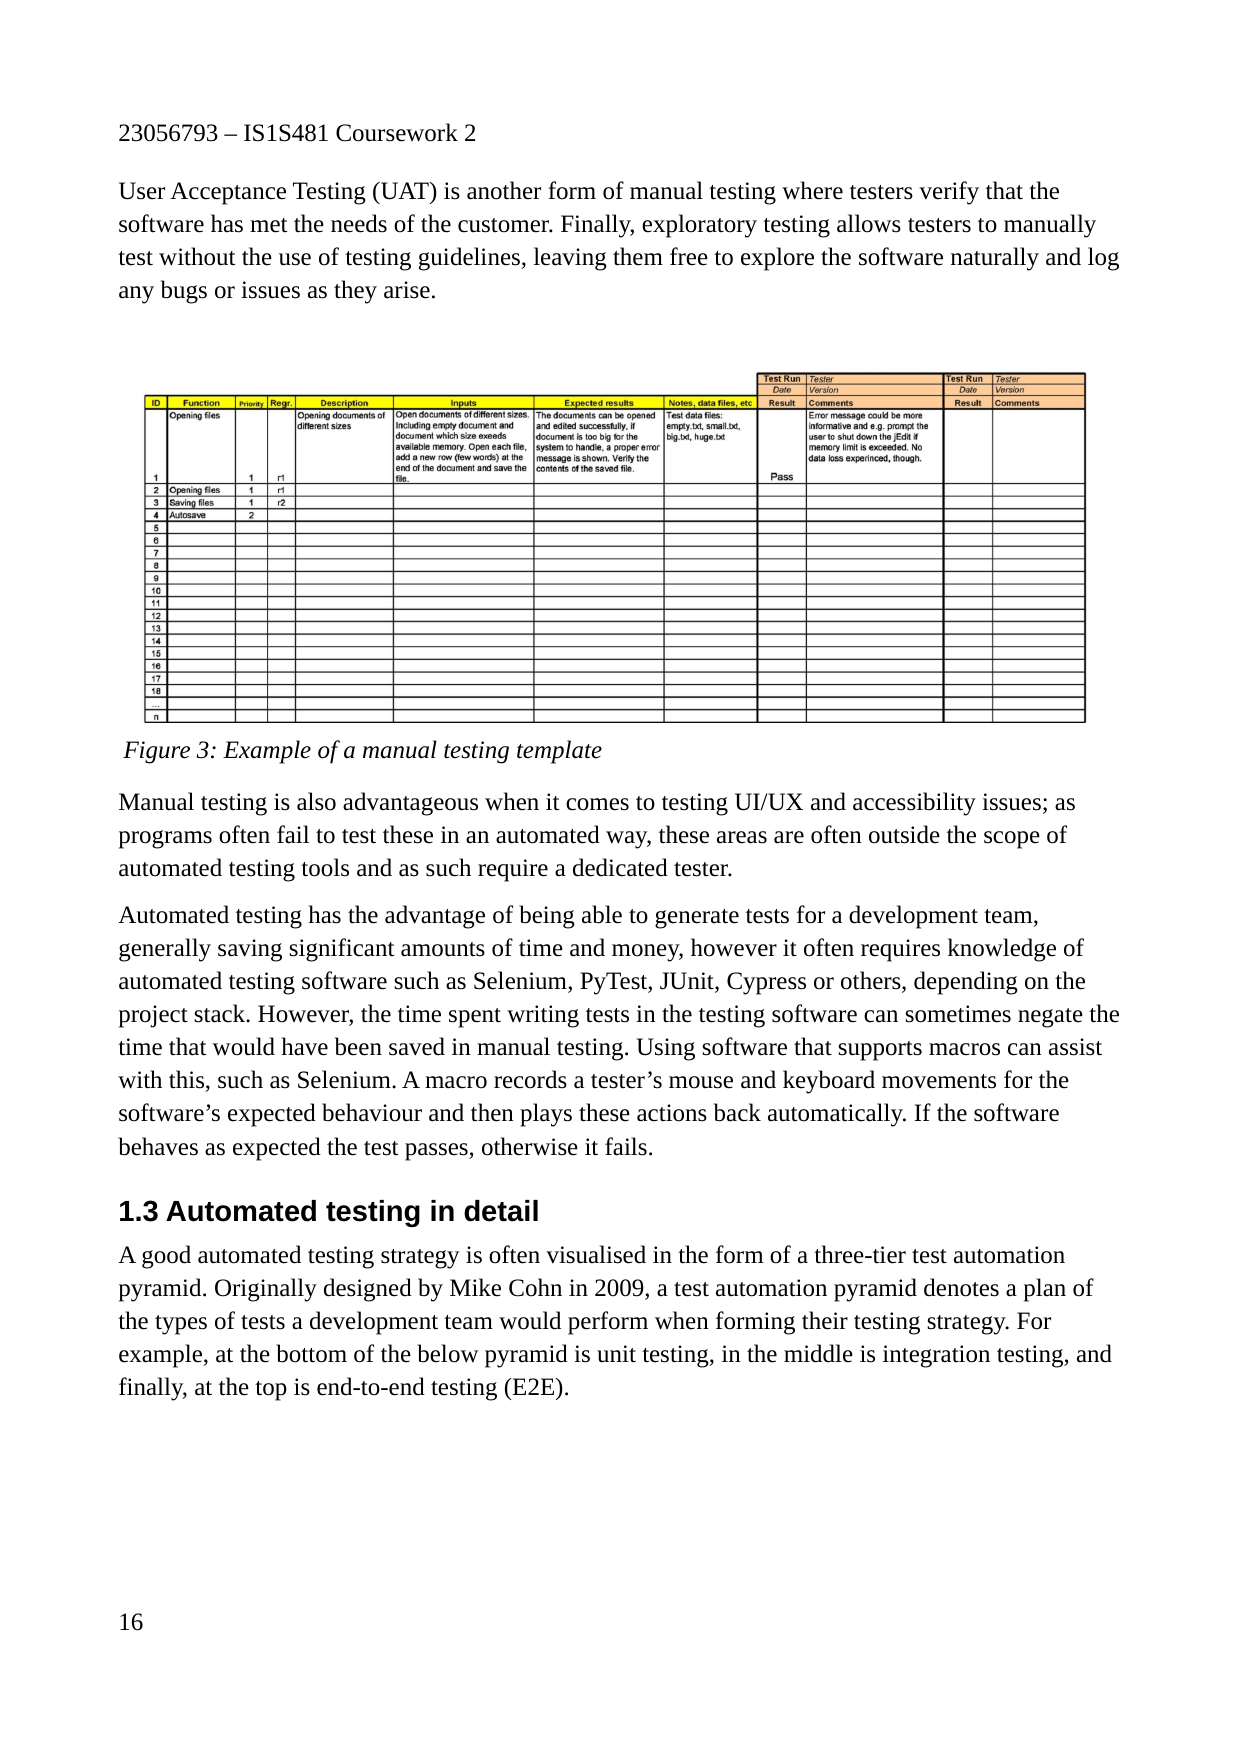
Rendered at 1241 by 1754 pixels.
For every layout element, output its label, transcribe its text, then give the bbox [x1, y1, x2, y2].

text Figure 3: Example of a manual testing template [123, 723, 1093, 764]
text User Acceptance Testing (UAT) is another form of manual testing where testers verify that the software has met the needs of the customer. Finally, exploratory testing allows testers to manually test without the use of testing guidelines, leaving them free to explore the software naturally and log any bugs or issues as they arise. [118, 176, 1122, 304]
picture [123, 366, 1093, 723]
text [123, 354, 1093, 366]
text A good automated testing strategy is often visualised in the form of a three-tier test automation pyramid. Originally designed by Mike Cohn in 2009, a test automation pyramid denotes a plan of the types of tests a development team would perform when forming their testing strategy. For example, at the bottom of the below pyramid is unit testing, in the middle is integration testing, and finally, at the top is end-to-end testing (E2E). [118, 1240, 1122, 1401]
subtitle 1.3 Automated testing in detail [118, 1194, 1122, 1227]
text Manual testing is also advantageous when it comes to testing UI/UX and accessibility issues; as programs often fail to test these in an automated way, these areas are often outside the scope of automated testing tools and as such require a dedicated tester. [118, 371, 1122, 882]
text Automated testing has the advantage of being able to generate tests for a development team, generally saving significant amounts of time and money, however it often requires knowledge of automated testing software such as Selenium, PyTest, JUnit, Cypress or others, depending on the project stack. However, the time spent writing tests in the testing software can sometimes negate the time that would have been saved in manual testing. Using software that supports macros can assist with this, such as Selenium. A macro records a tester’s mouse and keyboard movements for the software’s expected behaviour and then plays these actions back automatically. If the software behaves as expected the test passes, otherwise it fails. [118, 900, 1122, 1160]
